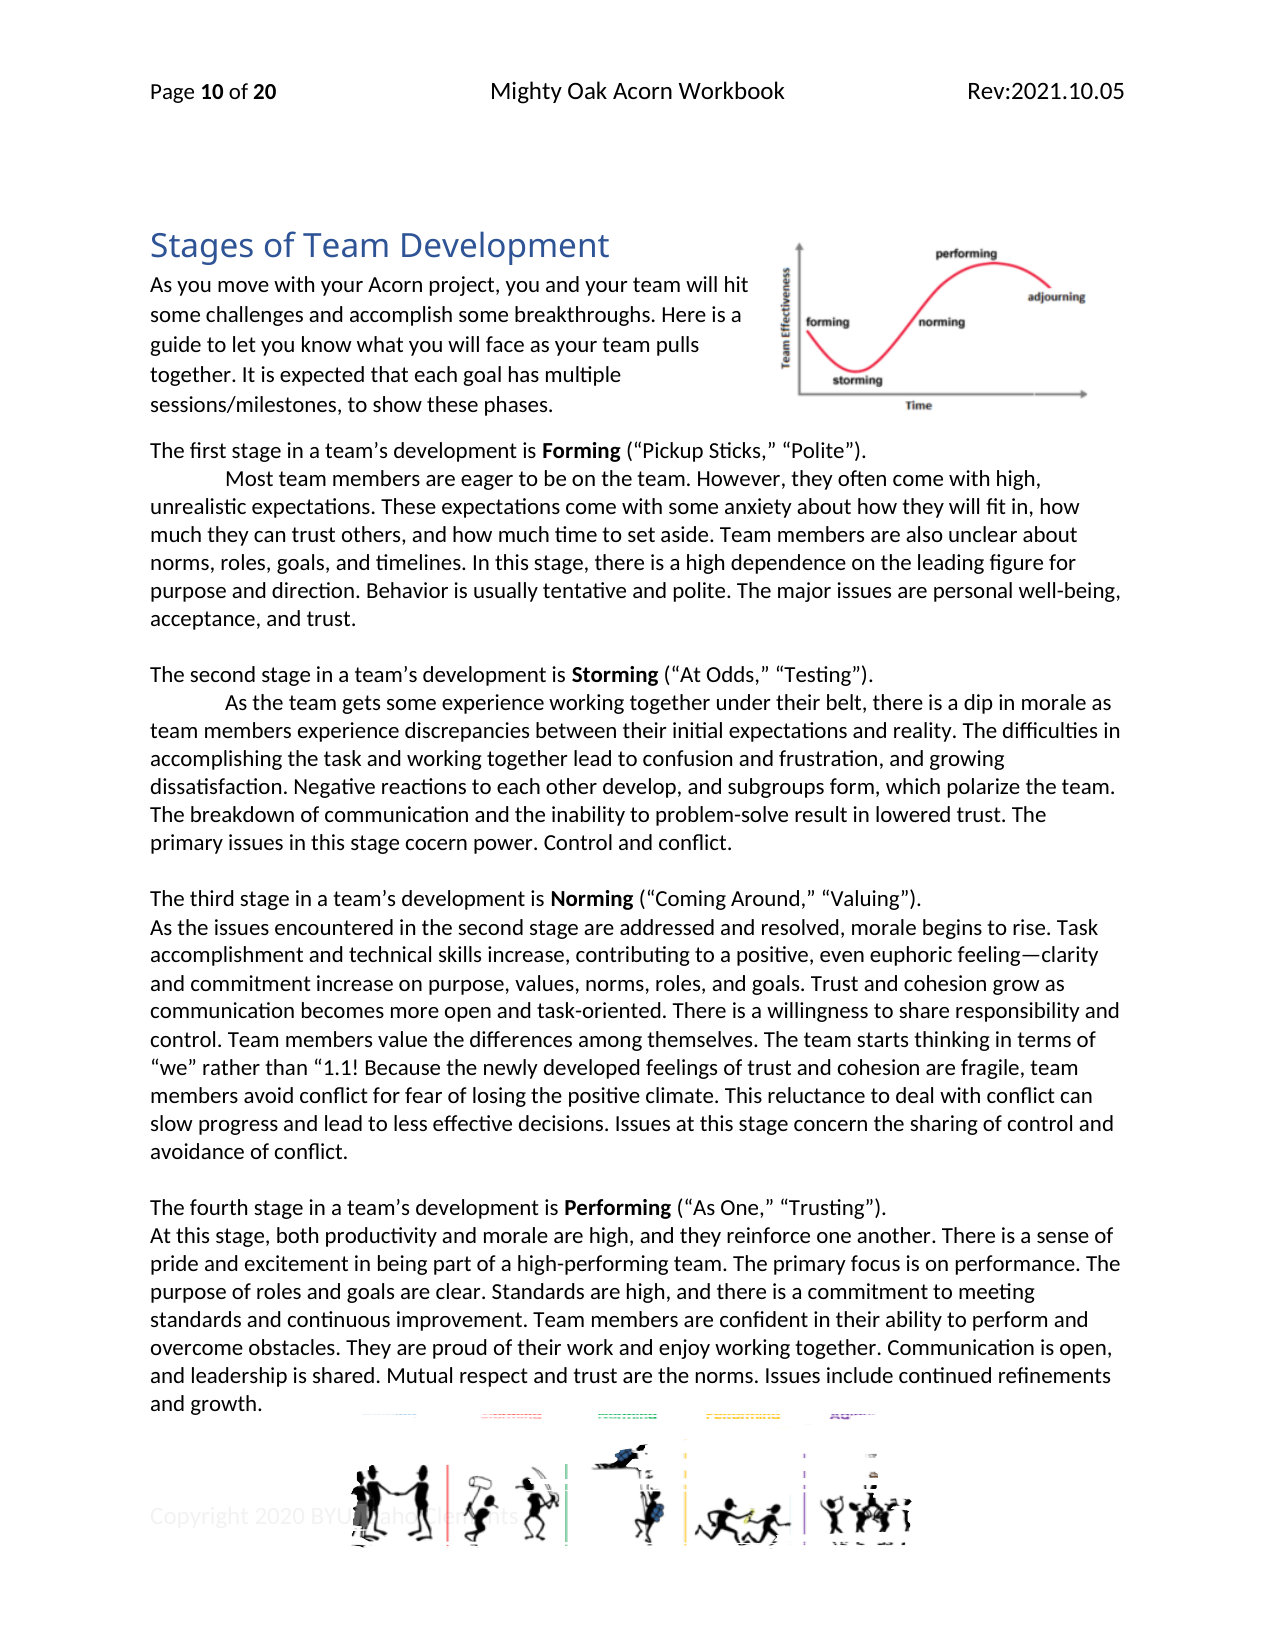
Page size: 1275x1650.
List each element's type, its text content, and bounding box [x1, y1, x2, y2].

text As you move with your Acorn project, you and your team will hit some challenges and accomplish some breakthroughs. Here is a guide to let you know what you will face as your team pulls together. It is expected that each goal has multiple sessions/milestones, to show these phases. [150, 270, 763, 418]
text The fourth stage in a team’s development is Performing (“As One,” “Trusting”). [150, 1193, 1125, 1221]
text The second stage in a team’s development is Storming (“At Odds,” “Testing”). [150, 660, 1125, 688]
text At this stage, both productivity and morale are high, and they reinforce one another. There is a sense of pride and excitement in being part of a high-performing team. The primary focus is on performance. The purpose of roles and goals are clear. Standards are high, and there is a commitment to meeting standards and continuous improvement. Team members are confident in their ability to perform and overcome obstacles. They are proud of their work and enjoy working together. Communication is open, and leadership is shared. Mutual respect and trust are the norms. Issues include continued refinements and growth. [150, 1221, 1125, 1417]
text As the team gets some experience working together under their belt, there is a dip in morale as team members experience discrepancies between their initial expectations and reality. The difficulties in accomplishing the task and working together lead to confusion and frustration, and growing dissatisfaction. Negative reactions to each other develop, and subgroups form, which polarize the team. The breakdown of communication and the inability to problem-solve result in lowered trust. The primary issues in this stage cocern power. Control and conflict. [150, 688, 1125, 857]
text Most team members are eager to be on the team. However, they often come with high, unrealistic expectations. These expectations come with some anxiety about how they will fit in, how much they can trust others, and how much time to set aside. Team members are also unclear about norms, roles, goals, and timelines. In this stage, there is a high dependence on the leading figure for purpose and direction. Behavior is usually tentative and polite. The major issues are personal well-being, acceptance, and trust. [150, 464, 1125, 632]
text The third stage in a team’s development is Norming (“Coming Around,” “Valuing”). [150, 884, 1125, 913]
text As the issues encountered in the second stage are addressed and resolved, morale begins to rise. Task accomplishment and technical skills increase, contributing to a positive, even euphoric feeling—clarity and commitment increase on purpose, values, norms, roles, and goals. Trust and cohesion grow as communication becomes more open and task-oriented. There is a willingness to share responsibility and control. Team members value the differences among themselves. The team starts thinking in terms of “we” rather than “1.1! Because the newly developed feelings of trust and cohesion are fragile, team members avoid conflict for fear of losing the positive climate. This reluctance to deal with conflict can slow progress and lead to less effective decisions. Issues at this stage concern the sharing of control and avoidance of conflict. [150, 913, 1125, 1165]
text The first stage in a team’s development is Forming (“Pickup Sticks,” “Polite”). [150, 436, 1125, 464]
subtitle Stages of Team Development [150, 222, 763, 267]
